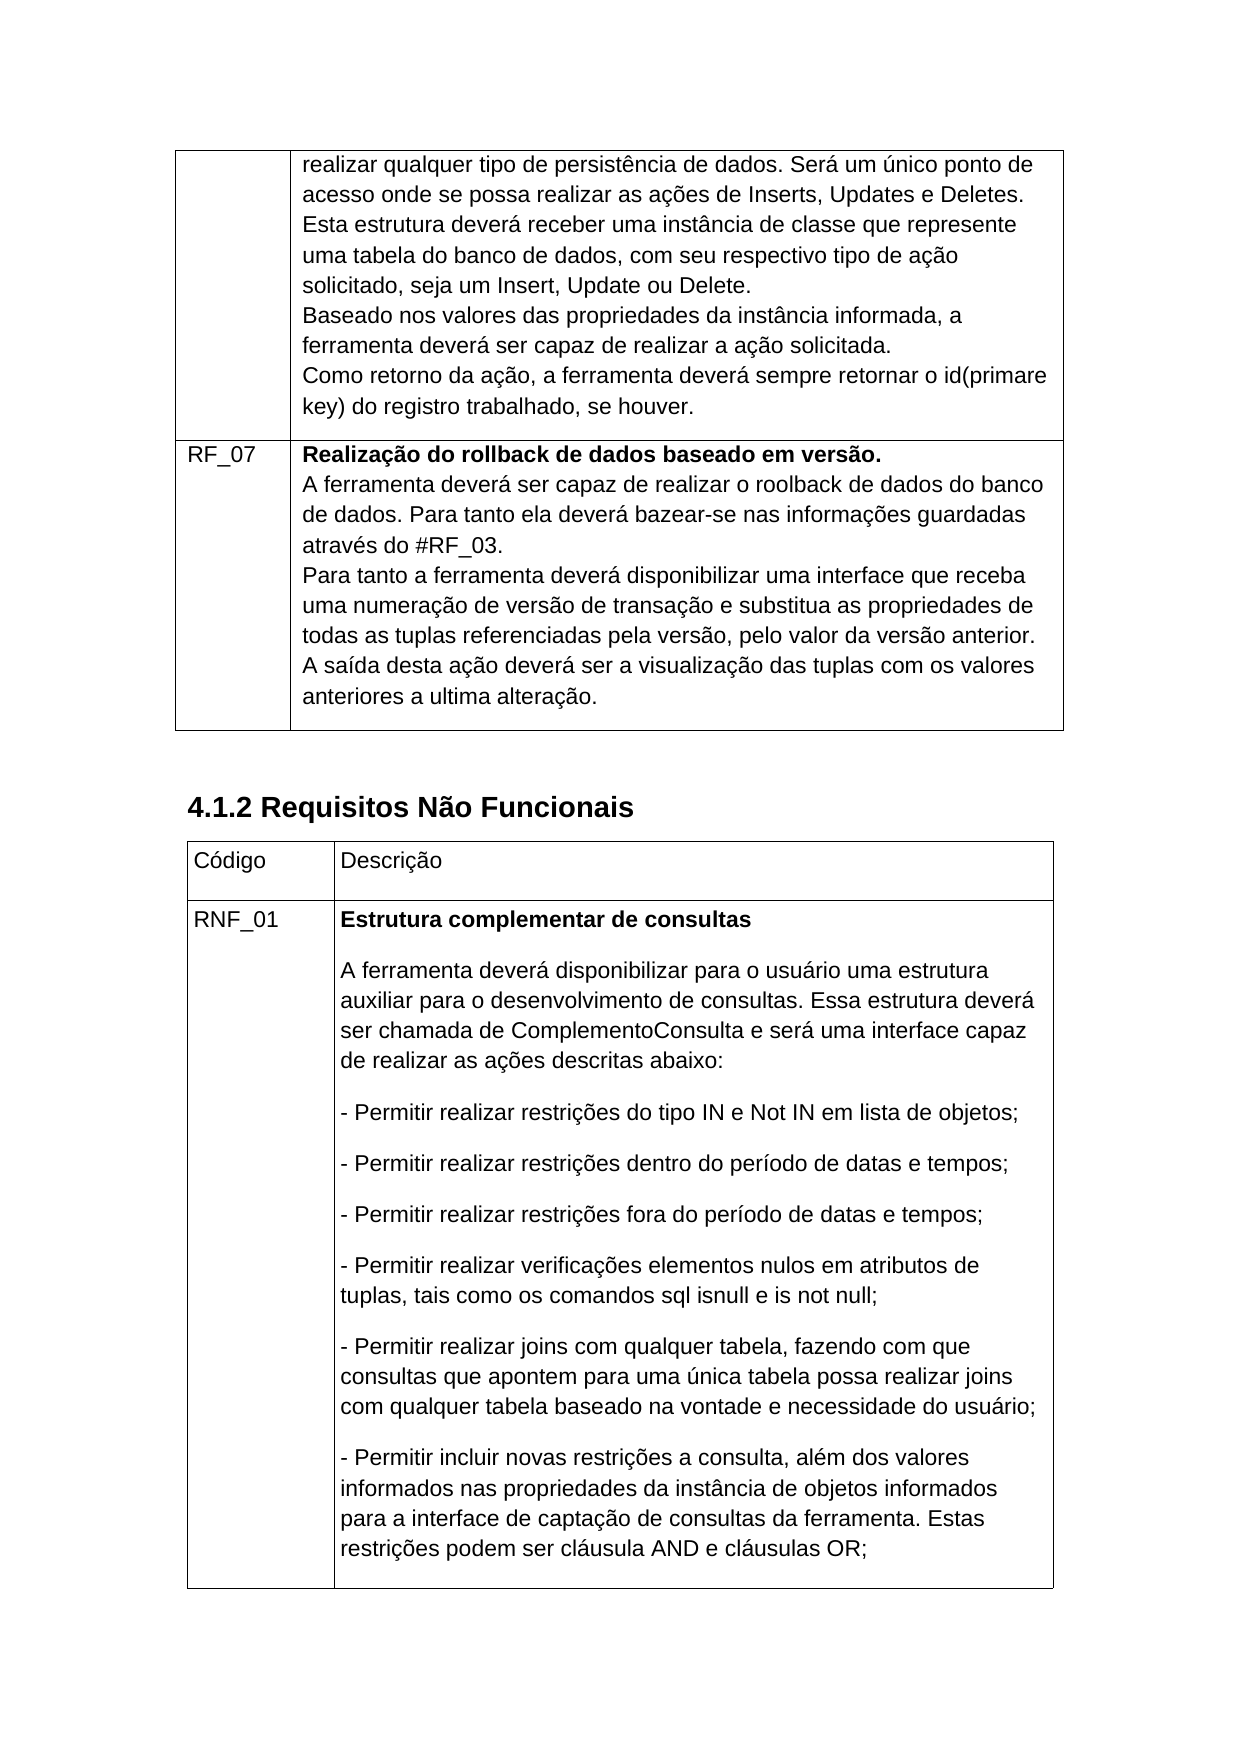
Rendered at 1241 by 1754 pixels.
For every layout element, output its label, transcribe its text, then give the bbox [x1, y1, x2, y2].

table_cell Realização do rollback de dados baseado em versão. A ferramenta deverá ser capaz de realizar o roolback de dados do banco de dados. Para tanto ela deverá bazear-se nas informações guardadas através do #RF_03. Para tanto a ferramenta deverá disponibilizar uma interface que receba uma numeração de versão de transação e substitua as propriedades de todas as tuplas referenciadas pela versão, pelo valor da versão anterior. A saída desta ação deverá ser a visualização das tuplas com os valores anteriores a ultima alteração. [291, 441, 1063, 730]
table_header Descrição [335, 842, 1053, 900]
subtitle 4.1.2 Requisitos Não Funcionais [187, 790, 1053, 824]
table_cell RNF_01 [188, 901, 334, 1588]
table_cell realizar qualquer tipo de persistência de dados. Será um único ponto de acesso onde se possa realizar as ações de Inserts, Updates e Deletes. Esta estrutura deverá receber uma instância de classe que represente uma tabela do banco de dados, com seu respectivo tipo de ação solicitado, seja um Insert, Update ou Delete. Baseado nos valores das propriedades da instância informada, a ferramenta deverá ser capaz de realizar a ação solicitada. Como retorno da ação, a ferramenta deverá sempre retornar o id(primare key) do registro trabalhado, se houver. [291, 151, 1063, 440]
table_cell RF_07 [176, 441, 290, 730]
table_header Código [188, 842, 334, 900]
table_cell [176, 151, 290, 440]
table_cell Estrutura complementar de consultas A ferramenta deverá disponibilizar para o usuário uma estrutura auxiliar para o desenvolvimento de consultas. Essa estrutura deverá ser chamada de ComplementoConsulta e será uma interface capaz de realizar as ações descritas abaixo: - Permitir realizar restrições do tipo IN e Not IN em lista de objetos; - Permitir realizar restrições dentro do período de datas e tempos; - Permitir realizar restrições fora do período de datas e tempos; - Permitir realizar verificações elementos nulos em atributos de tuplas, tais como os comandos sql isnull e is not null; - Permitir realizar joins com qualquer tabela, fazendo com que consultas que apontem para uma única tabela possa realizar joins com qualquer tabela baseado na vontade e necessidade do usuário; - Permitir incluir novas restrições a consulta, além dos valores informados nas propriedades da instância de objetos informados para a interface de captação de consultas da ferramenta. Estas restrições podem ser cláusula AND e cláusulas OR; [335, 901, 1053, 1588]
